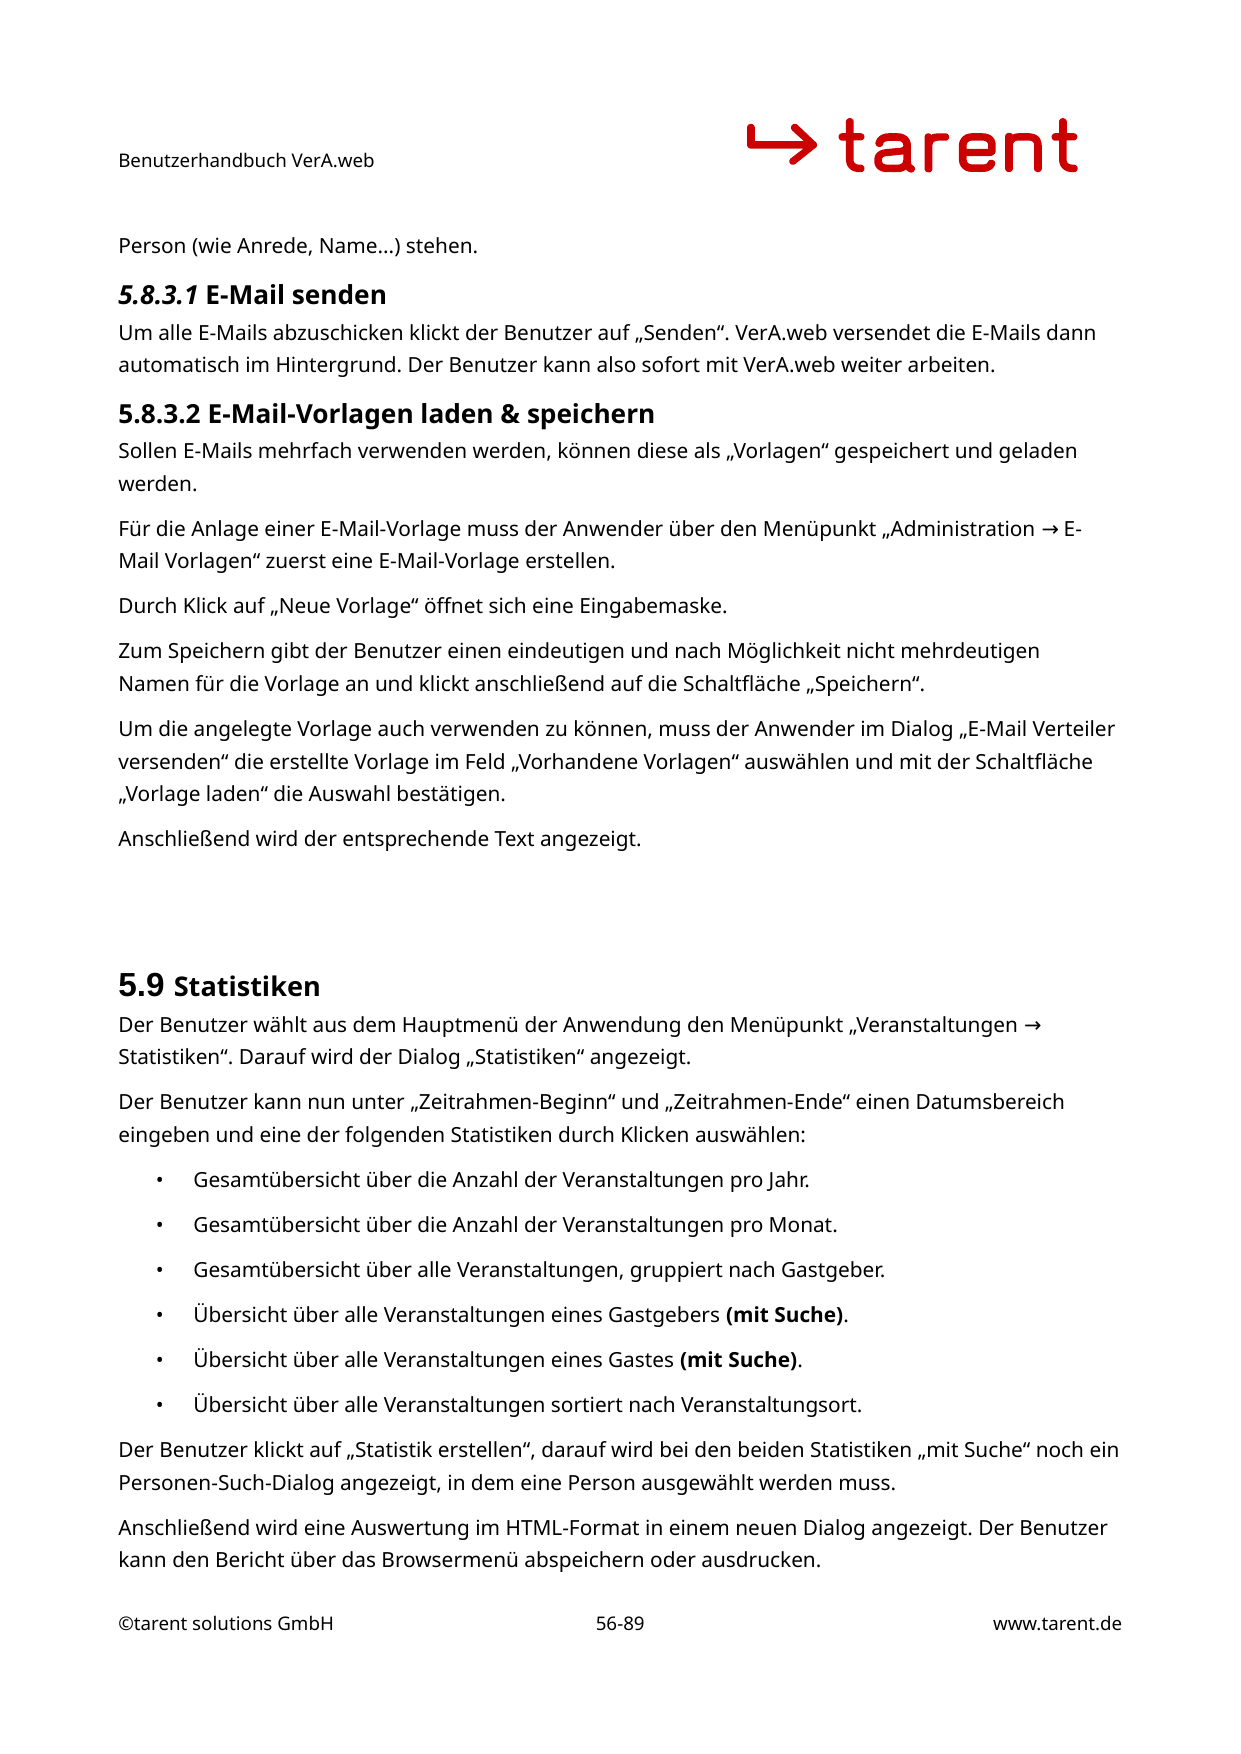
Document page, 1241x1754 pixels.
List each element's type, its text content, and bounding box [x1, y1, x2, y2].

text Person (wie Anrede, Name...) stehen. [118, 232, 1122, 260]
list Gesamtübersicht über die Anzahl der Veranstaltungen pro Jahr. [156, 1165, 1122, 1193]
text Anschließend wird eine Auswertung im HTML-Format in einem neuen Dialog angezeigt. Der Benutzer kann den Bericht über das Browsermenü abspeichern oder ausdrucken. [118, 1513, 1122, 1574]
text Anschließend wird der entsprechende Text angezeigt. [118, 824, 1122, 853]
list Übersicht über alle Veranstaltungen eines Gastgebers (mit Suche). [156, 1300, 1122, 1328]
text Der Benutzer wählt aus dem Hauptmenü der Anwendung den Menüpunkt „Veranstaltungen → Statistiken“. Darauf wird der Dialog „Statistiken“ angezeigt. [118, 1010, 1122, 1071]
subtitle E-Mail senden [118, 277, 1122, 312]
subtitle Statistiken [118, 965, 1122, 1004]
text Zum Speichern gibt der Benutzer einen eindeutigen und nach Möglichkeit nicht mehrdeutigen Namen für die Vorlage an und klickt anschließend auf die Schaltfläche „Speichern“. [118, 637, 1122, 698]
list Übersicht über alle Veranstaltungen eines Gastes (mit Suche). [156, 1345, 1122, 1373]
subtitle E-Mail-Vorlagen laden & speichern [118, 395, 1122, 431]
text Um die angelegte Vorlage auch verwenden zu können, muss der Anwender im Dialog „E-Mail Verteiler versenden“ die erstellte Vorlage im Feld „Vorhandene Vorlagen“ auswählen und mit der Schaltfläche „Vorlage laden“ die Auswahl bestätigen. [118, 714, 1122, 808]
list Gesamtübersicht über die Anzahl der Veranstaltungen pro Monat. [156, 1210, 1122, 1238]
text Um alle E-Mails abzuschicken klickt der Benutzer auf „Senden“. VerA.web versendet die E-Mails dann automatisch im Hintergrund. Der Benutzer kann also sofort mit VerA.web weiter arbeiten. [118, 318, 1122, 379]
text Sollen E-Mails mehrfach verwenden werden, können diese als „Vorlagen“ gespeichert und geladen werden. [118, 436, 1122, 497]
text Der Benutzer kann nun unter „Zeitrahmen-Beginn“ und „Zeitrahmen-Ende“ einen Datumsbereich eingeben und eine der folgenden Statistiken durch Klicken auswählen: [118, 1087, 1122, 1148]
text Durch Klick auf „Neue Vorlage“ öffnet sich eine Eingabemaske. [118, 592, 1122, 620]
text Der Benutzer klickt auf „Statistik erstellen“, darauf wird bei den beiden Statistiken „mit Suche“ noch ein Personen-Such-Dialog angezeigt, in dem eine Person ausgewählt werden muss. [118, 1435, 1122, 1496]
list Gesamtübersicht über alle Veranstaltungen, gruppiert nach Gastgeber. [156, 1255, 1122, 1283]
text Für die Anlage einer E-Mail-Vorlage muss der Anwender über den Menüpunkt „Administration → E-Mail Vorlagen“ zuerst eine E-Mail-Vorlage erstellen. [118, 514, 1122, 575]
list Übersicht über alle Veranstaltungen sortiert nach Veranstaltungsort. [156, 1390, 1122, 1418]
